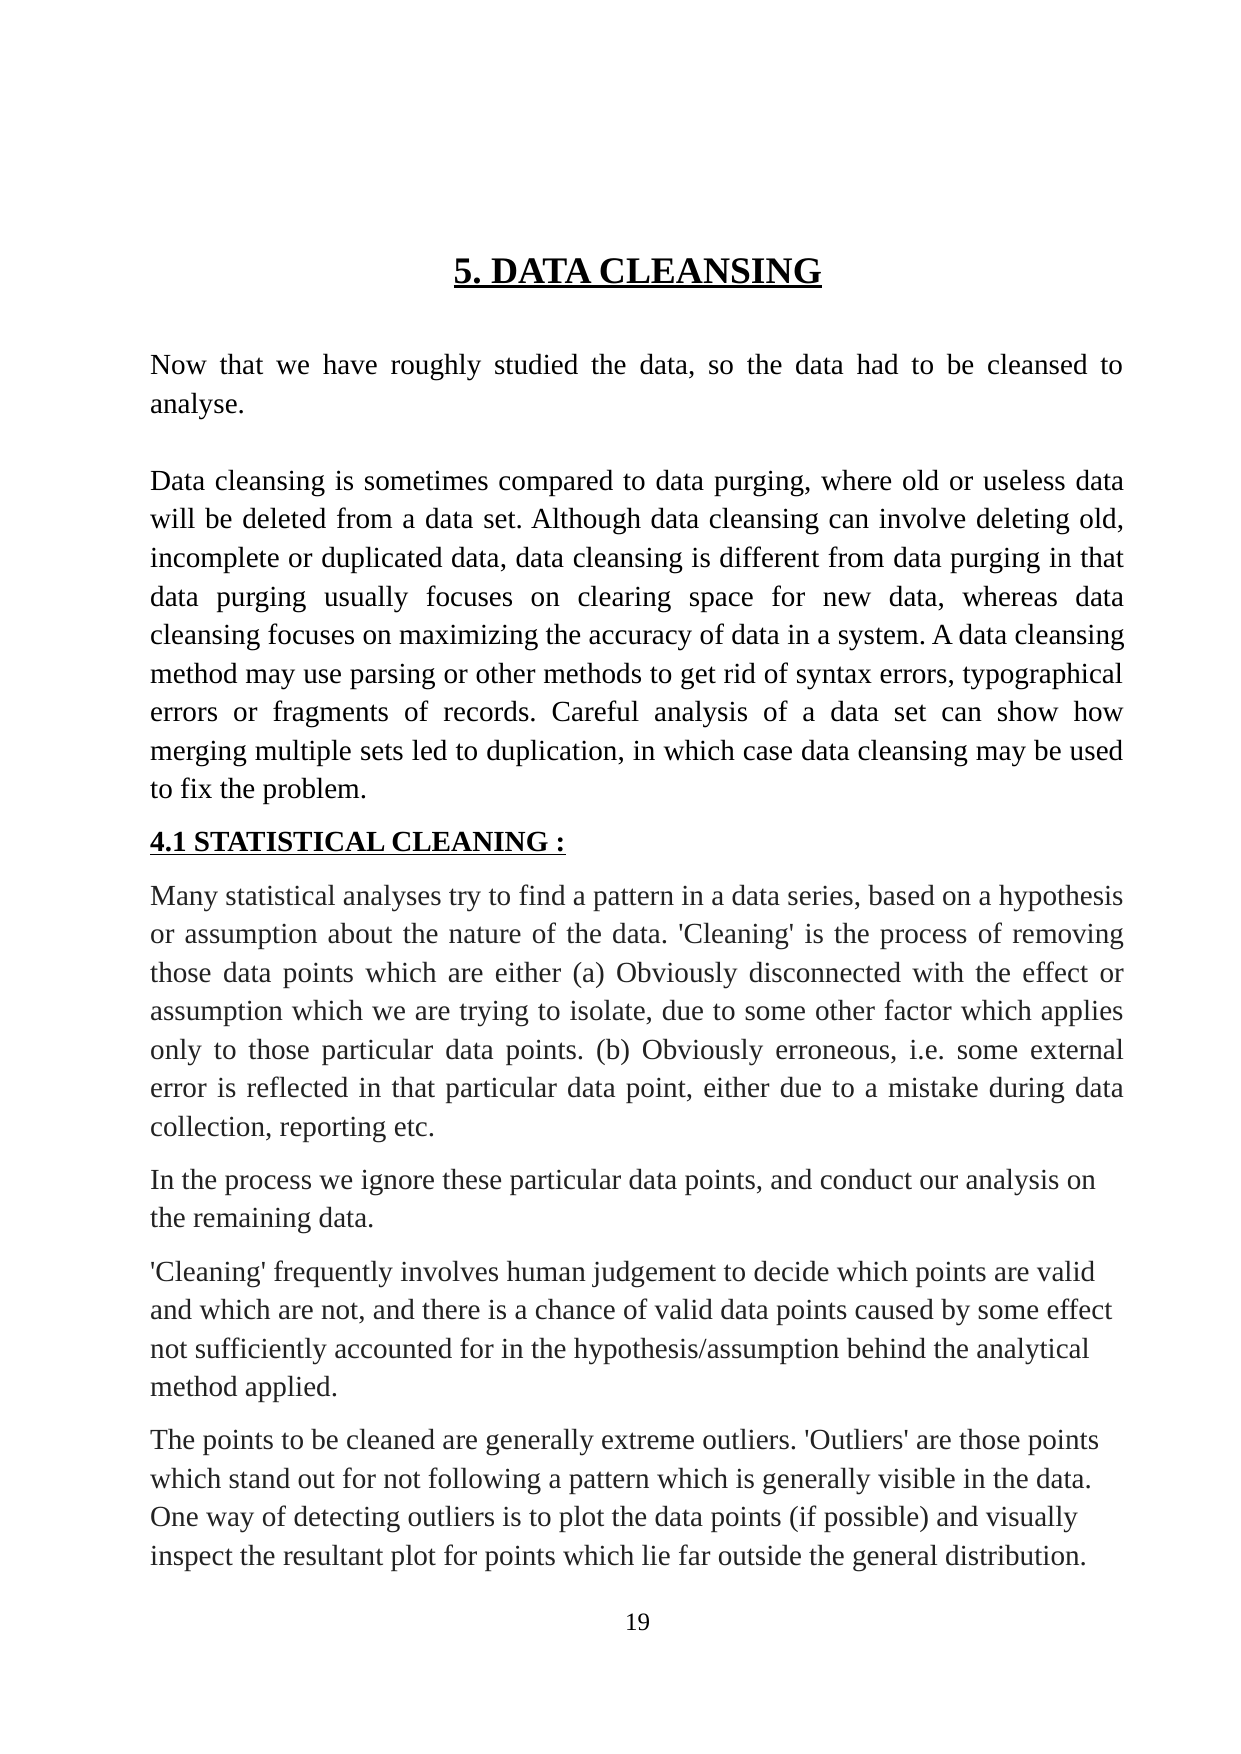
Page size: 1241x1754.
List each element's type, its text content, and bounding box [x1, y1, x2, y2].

text Data cleansing is sometimes compared to data purging, where old or useless data will be deleted from a data set. Although data cleansing can involve deleting old, incomplete or duplicated data, data cleansing is different from data purging in that data purging usually focuses on clearing space for new data, whereas data cleansing focuses on maximizing the accuracy of data in a system. A data cleansing method may use parsing or other methods to get rid of syntax errors, typographical errors or fragments of records. Careful analysis of a data set can show how merging multiple sets led to duplication, in which case data cleansing may be used to fix the problem. [150, 463, 1125, 805]
text 'Cleaning' frequently involves human judgement to decide which points are valid and which are not, and there is a chance of valid data points caused by some effect not sufficiently accounted for in the hypothesis/assumption behind the analytical method applied. [150, 1254, 1125, 1403]
text The points to be cleaned are generally extreme outliers. 'Outliers' are those points which stand out for not following a pattern which is generally visible in the data. One way of detecting outliers is to plot the data points (if possible) and visually inspect the resultant plot for points which lie far outside the general distribution. [150, 1422, 1125, 1572]
text In the process we ignore these particular data points, and conduct our analysis on the remaining data. [150, 1162, 1125, 1234]
text Now that we have roughly studied the data, so the data had to be cleansed to analyse. [150, 347, 1125, 419]
text Many statistical analyses try to find a pattern in a data series, based on a hypothesis or assumption about the nature of the data. 'Cleaning' is the process of removing those data points which are either (a) Obviously disconnected with the effect or assumption which we are trying to isolate, due to some other factor which applies only to those particular data points. (b) Obviously erroneous, i.e. some external error is reflected in that particular data point, either due to a mistake during data collection, reporting etc. [150, 878, 1125, 1142]
text 4.1 STATISTICAL CLEANING : [150, 824, 1125, 858]
text 5. DATA CLEANSING [150, 248, 1125, 291]
